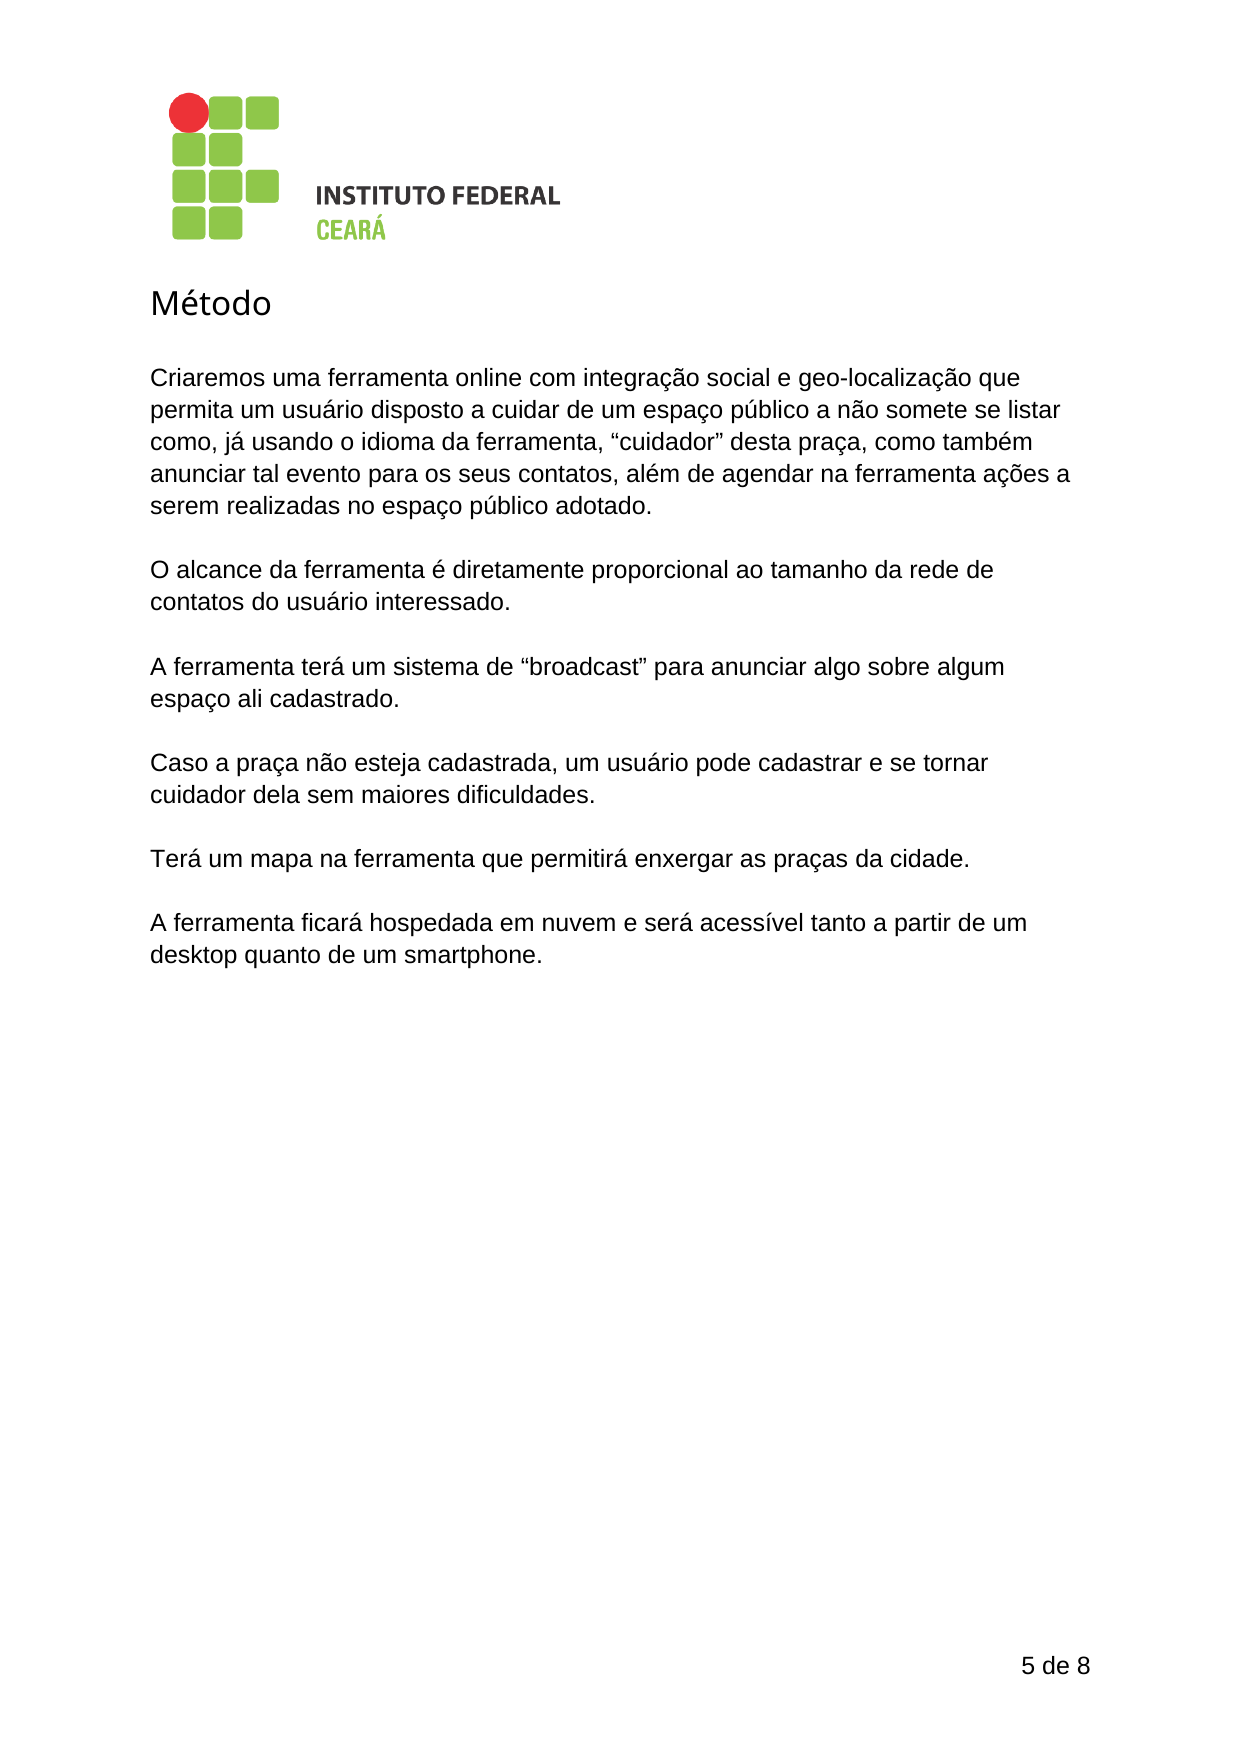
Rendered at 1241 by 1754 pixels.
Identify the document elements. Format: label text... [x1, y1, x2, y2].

text O alcance da ferramenta é diretamente proporcional ao tamanho da rede de contatos do usuário interessado. [150, 556, 1091, 616]
subtitle Método [150, 279, 1091, 325]
text A ferramenta terá um sistema de “broadcast” para anunciar algo sobre algum espaço ali cadastrado. [150, 652, 1091, 712]
text Terá um mapa na ferramenta que permitirá enxergar as praças da cidade. [150, 845, 1091, 873]
text Criaremos uma ferramenta online com integração social e geo-localização que permita um usuário disposto a cuidar de um espaço público a não somete se listar como, já usando o idioma da ferramenta, “cuidador” desta praça, como também anunciar tal evento para os seus contatos, além de agendar na ferramenta ações a serem realizadas no espaço público adotado. [150, 364, 1091, 520]
text Caso a praça não esteja cadastrada, um usuário pode cadastrar e se tornar cuidador dela sem maiores dificuldades. [150, 749, 1091, 809]
picture [168, 92, 561, 240]
text A ferramenta ficará hospedada em nuvem e será acessível tanto a partir de um desktop quanto de um smartphone. [150, 909, 1091, 969]
